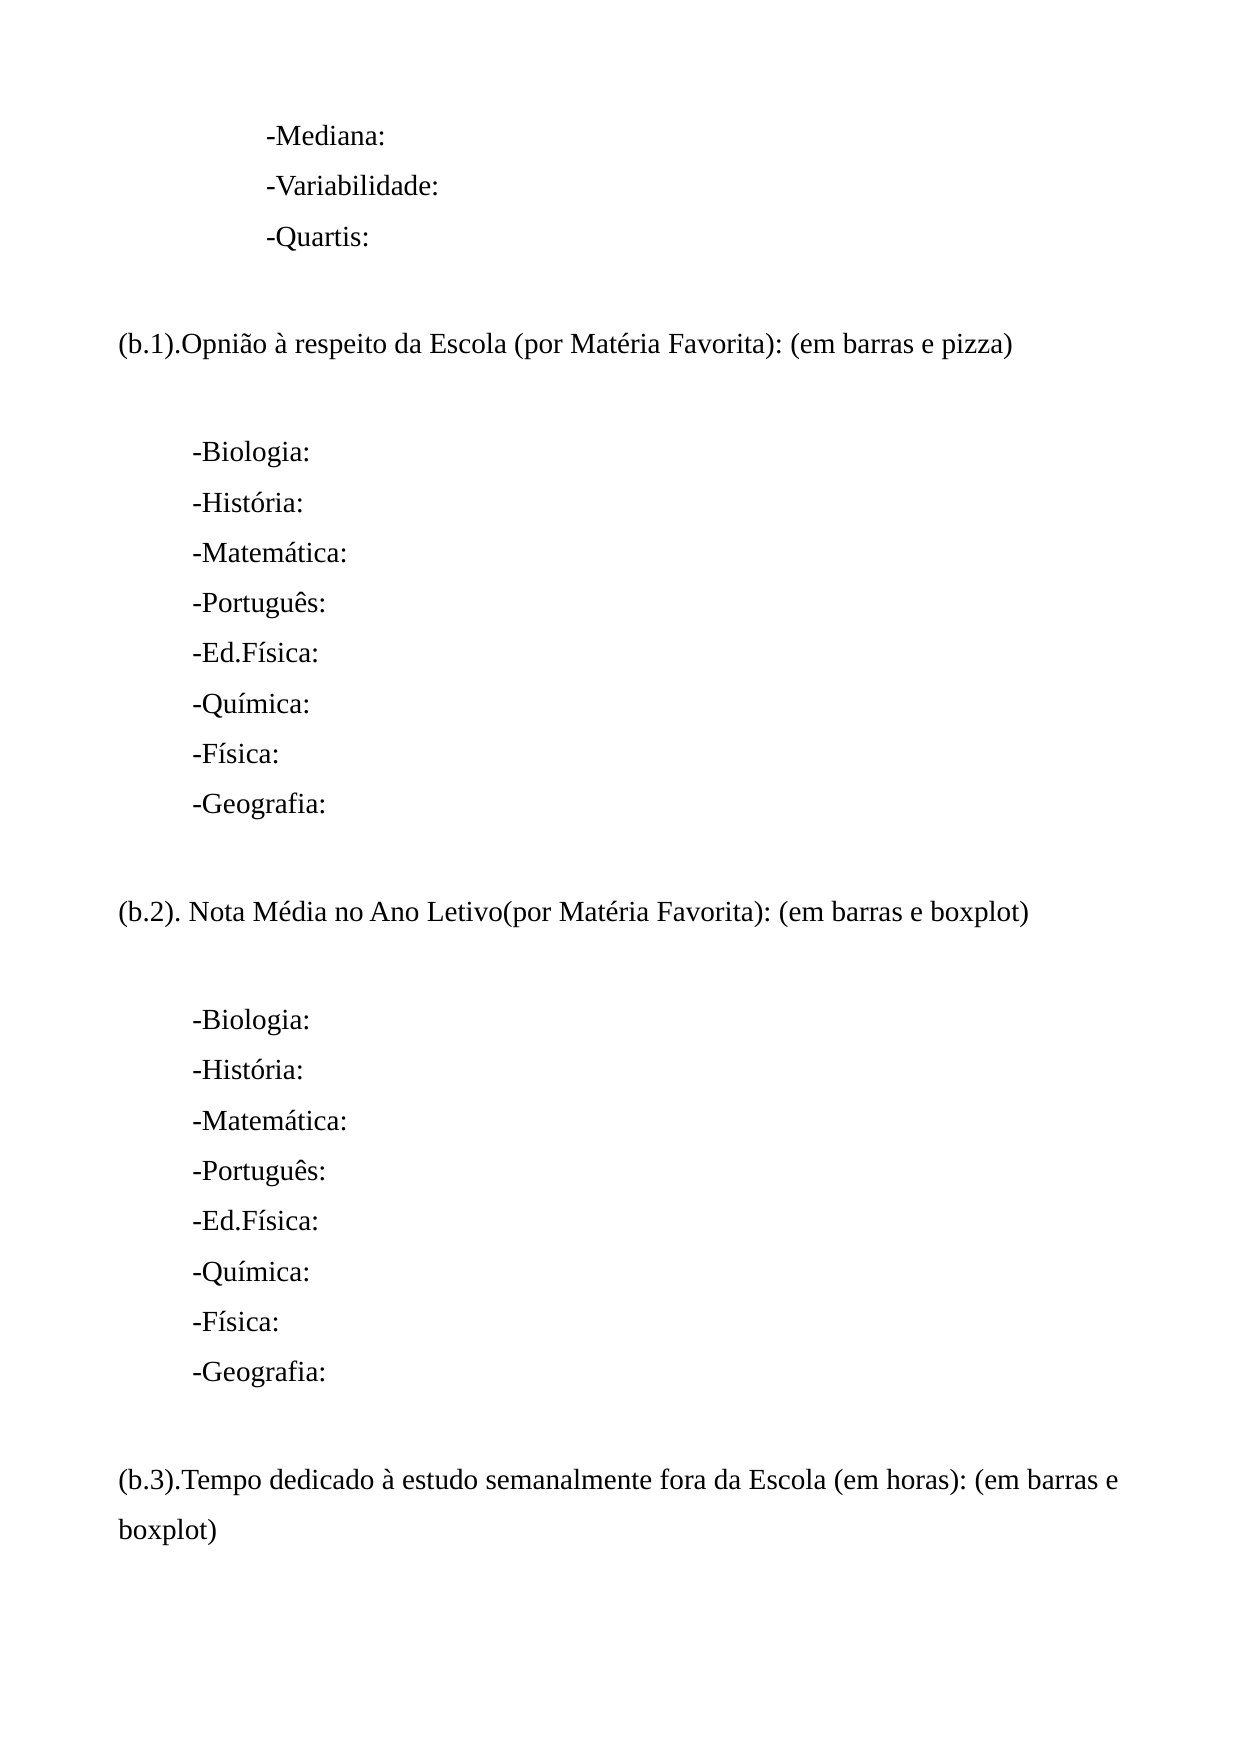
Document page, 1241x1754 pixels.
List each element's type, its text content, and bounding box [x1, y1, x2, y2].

text -Mediana: [118, 118, 1122, 152]
text -Variabilidade: [118, 168, 1122, 202]
text -Geografia: [118, 787, 1122, 820]
text (b.2). Nota Média no Ano Letivo(por Matéria Favorita): (em barras e boxplot) [118, 894, 1122, 928]
text (b.1).Opnião à respeito da Escola (por Matéria Favorita): (em barras e pizza) [118, 327, 1122, 360]
text -Português: [118, 585, 1122, 619]
text -Química: [118, 1254, 1122, 1287]
text -Ed.Física: [118, 636, 1122, 669]
text -Matemática: [118, 1103, 1122, 1136]
text -História: [118, 485, 1122, 518]
text -Física: [118, 1304, 1122, 1338]
text -Física: [118, 736, 1122, 770]
text -História: [118, 1052, 1122, 1086]
text (b.3).Tempo dedicado à estudo semanalmente fora da Escola (em horas): (em barras e boxplot) [118, 1462, 1122, 1546]
text -Geografia: [118, 1354, 1122, 1388]
text -Ed.Física: [118, 1203, 1122, 1237]
text -Quartis: [118, 219, 1122, 252]
text -Química: [118, 686, 1122, 719]
text -Biologia: [118, 1002, 1122, 1036]
text -Português: [118, 1153, 1122, 1187]
text -Biologia: [118, 434, 1122, 468]
text -Matemática: [118, 535, 1122, 568]
